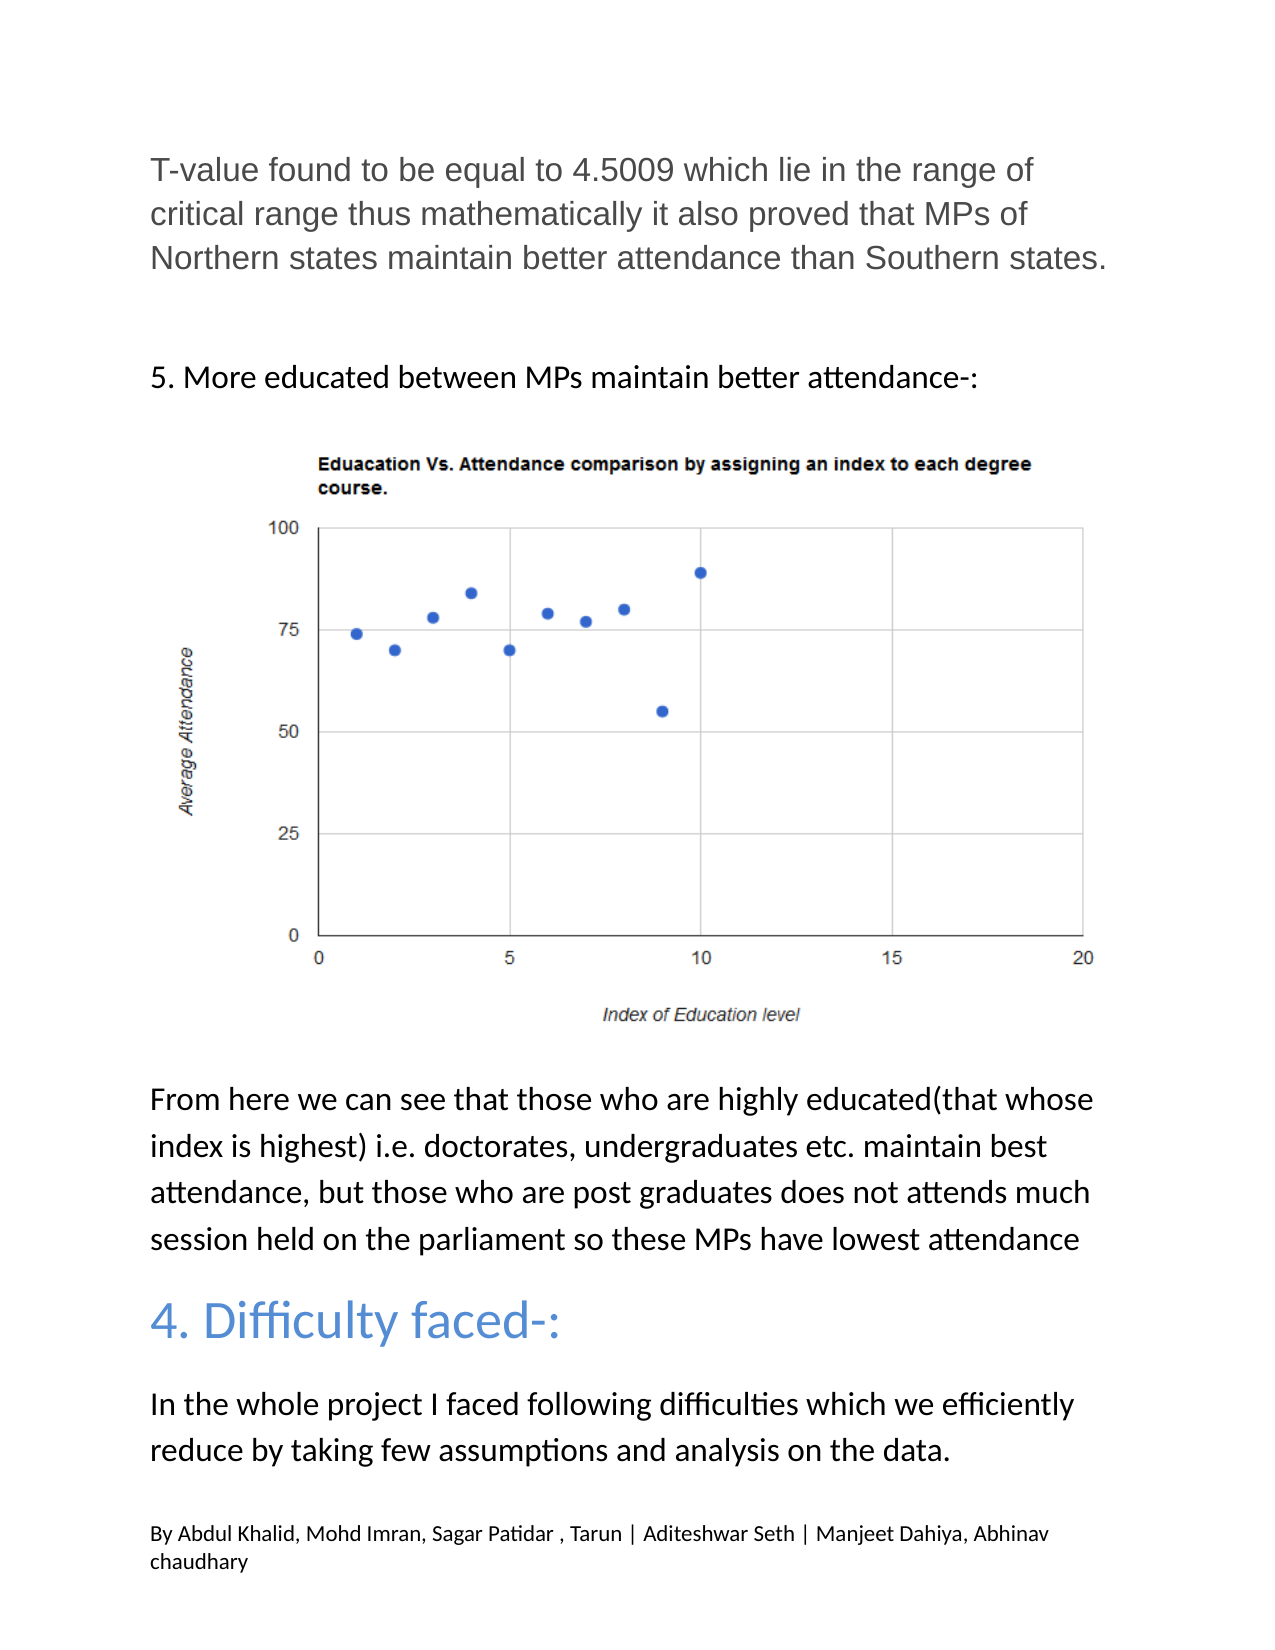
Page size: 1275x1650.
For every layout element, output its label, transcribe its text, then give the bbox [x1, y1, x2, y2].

picture [150, 423, 1125, 1053]
text 5. More educated between MPs maintain better attendance-: [150, 356, 1125, 397]
text T-value found to be equal to 4.5009 which lie in the range of critical range thus mathematically it also proved that MPs of Northern states maintain better attendance than Southern states. [150, 150, 1125, 277]
text In the whole project I faced following difficulties which we efficiently reduce by taking few assumptions and analysis on the data. [150, 1383, 1125, 1470]
text 4. Difficulty faced-: [150, 1286, 1125, 1352]
text From here we can see that those who are highly educated(that whose index is highest) i.e. doctorates, undergraduates etc. maintain best attendance, but those who are post graduates does not attends much session held on the parliament so these MPs have lowest attendance [150, 1078, 1125, 1259]
